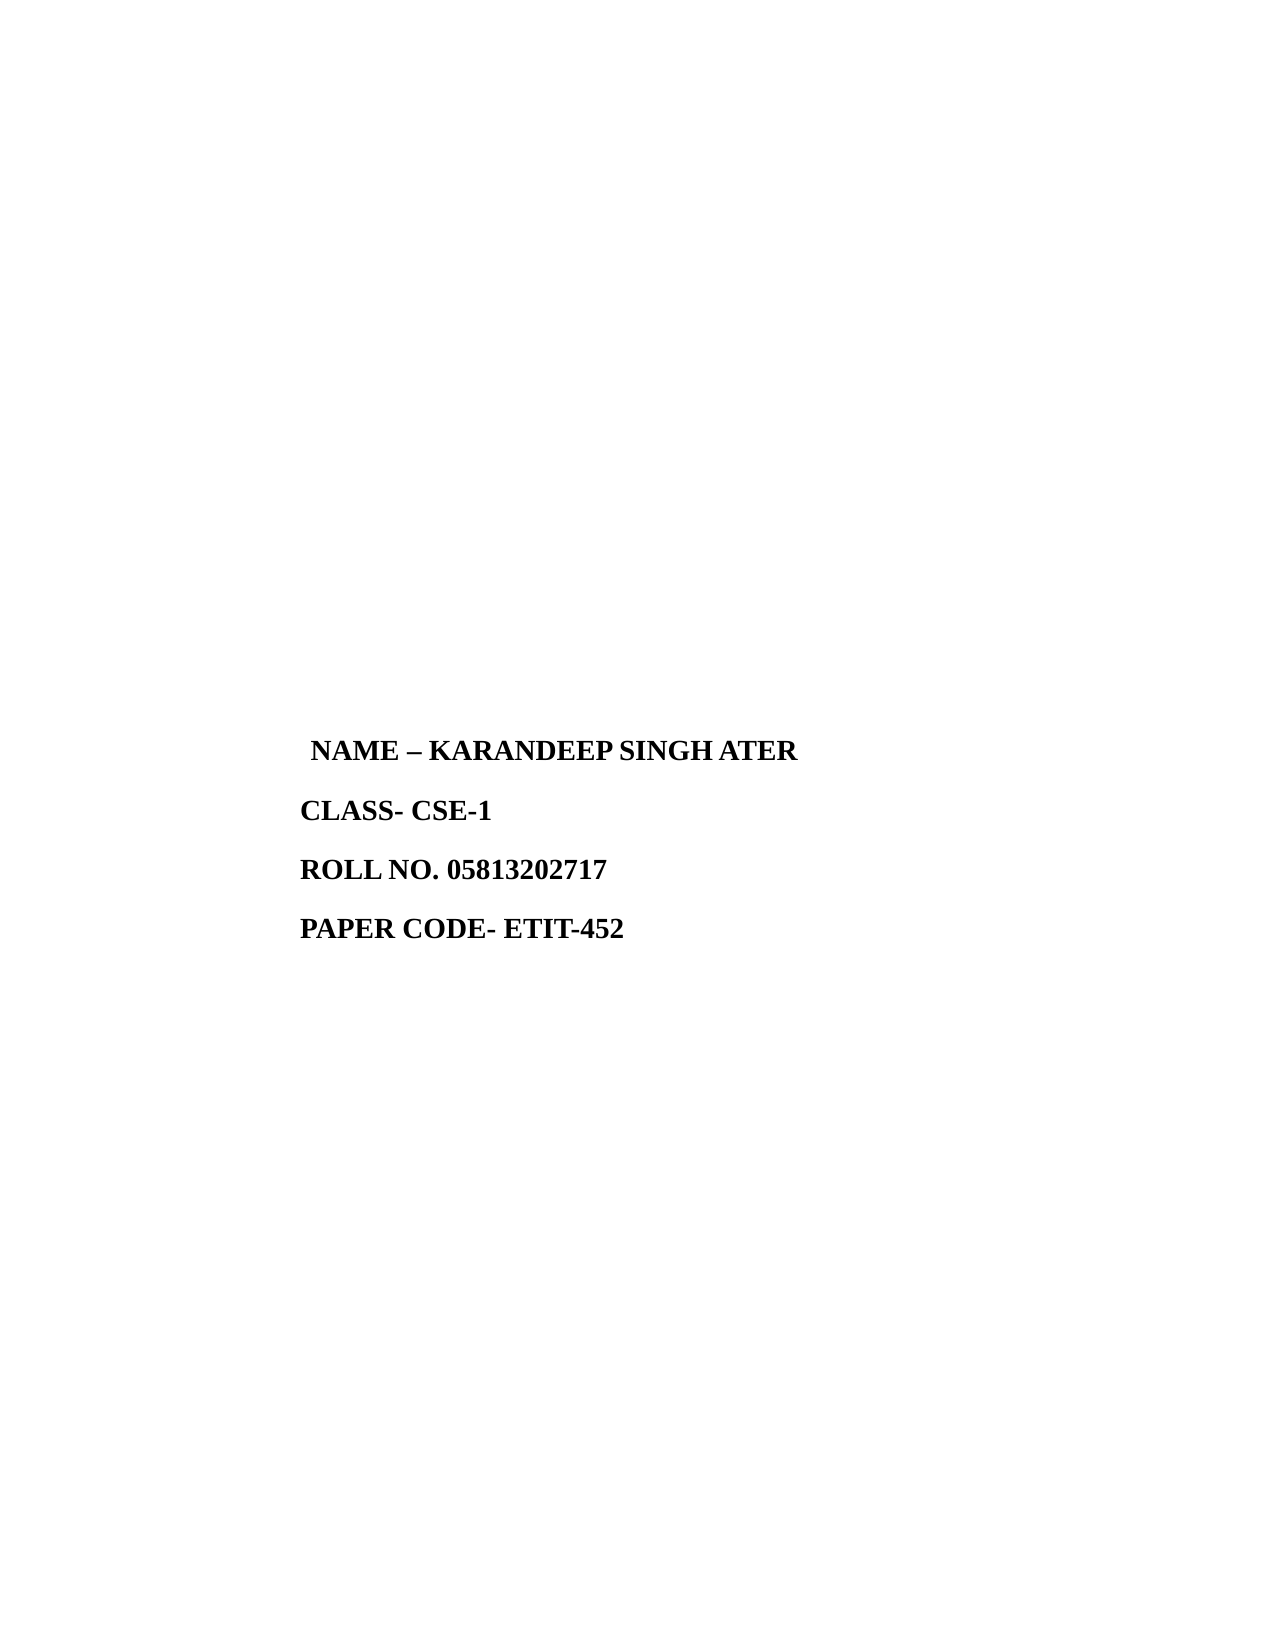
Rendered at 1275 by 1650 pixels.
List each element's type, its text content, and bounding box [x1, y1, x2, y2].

text NAME – KARANDEEP SINGH ATER [150, 733, 1125, 767]
text PAPER CODE- ETIT-452 [150, 911, 1125, 945]
text CLASS- CSE-1 [150, 793, 1125, 826]
text ROLL NO. 05813202717 [150, 852, 1125, 886]
